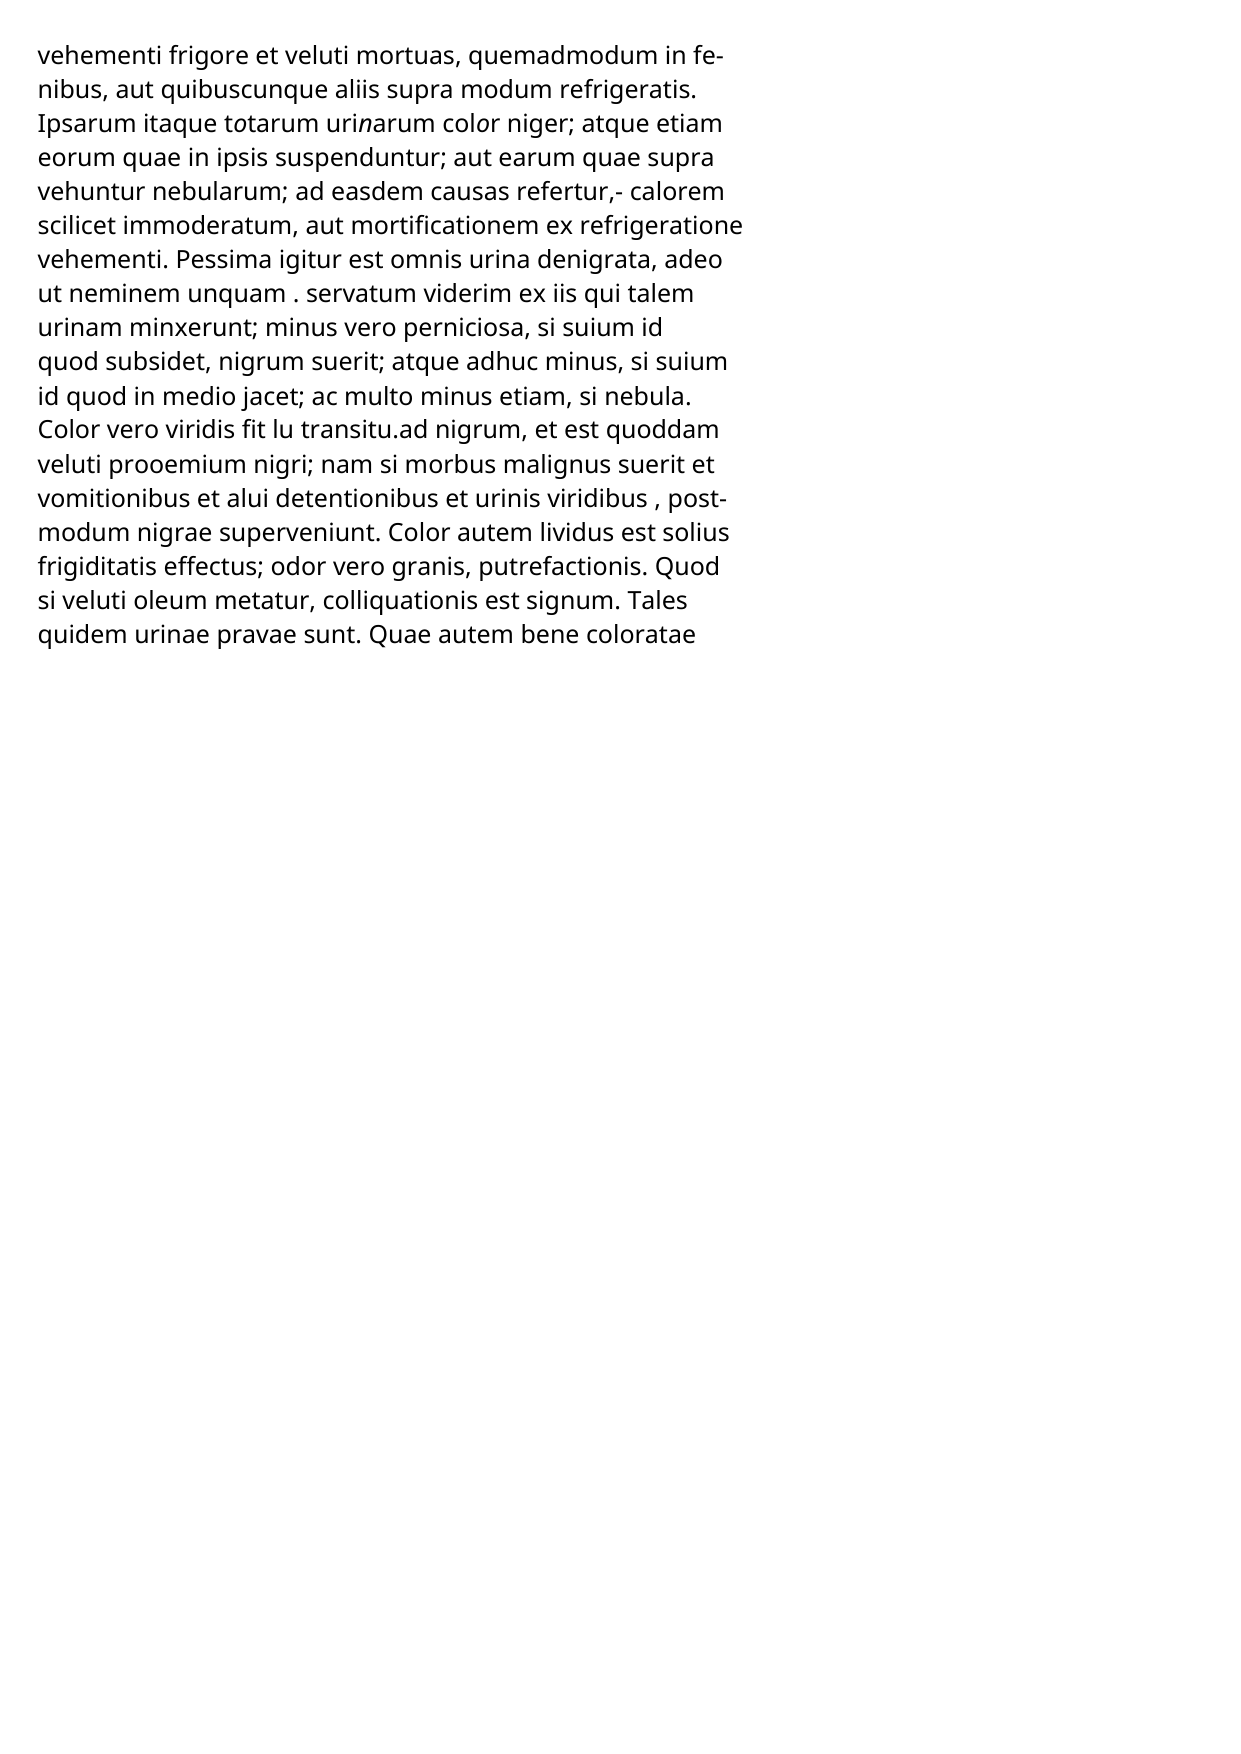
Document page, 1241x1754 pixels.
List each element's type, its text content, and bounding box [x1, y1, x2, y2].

text vehementi frigore et veluti mortuas, quemadmodum in fe- nibus, aut quibuscunque aliis supra modum refrigeratis. Ipsarum itaque totarum urinarum color niger; atque etiam eorum quae in ipsis suspenduntur; aut earum quae supra vehuntur nebularum; ad easdem causas refertur,- calorem scilicet immoderatum, aut mortificationem ex refrigeratione vehementi. Pessima igitur est omnis urina denigrata, adeo ut neminem unquam . servatum viderim ex iis qui talem urinam minxerunt; minus vero perniciosa, si suium id quod subsidet, nigrum suerit; atque adhuc minus, si suium id quod in medio jacet; ac multo minus etiam, si nebula. Color vero viridis fit lu transitu.ad nigrum, et est quoddam veluti prooemium nigri; nam si morbus malignus suerit et vomitionibus et alui detentionibus et urinis viridibus , post- modum nigrae superveniunt. Color autem lividus est solius frigiditatis effectus; odor vero granis, putrefactionis. Quod si veluti oleum metatur, colliquationis est signum. Tales quidem urinae pravae sunt. Quae autem bene coloratae [37, 37, 1203, 651]
